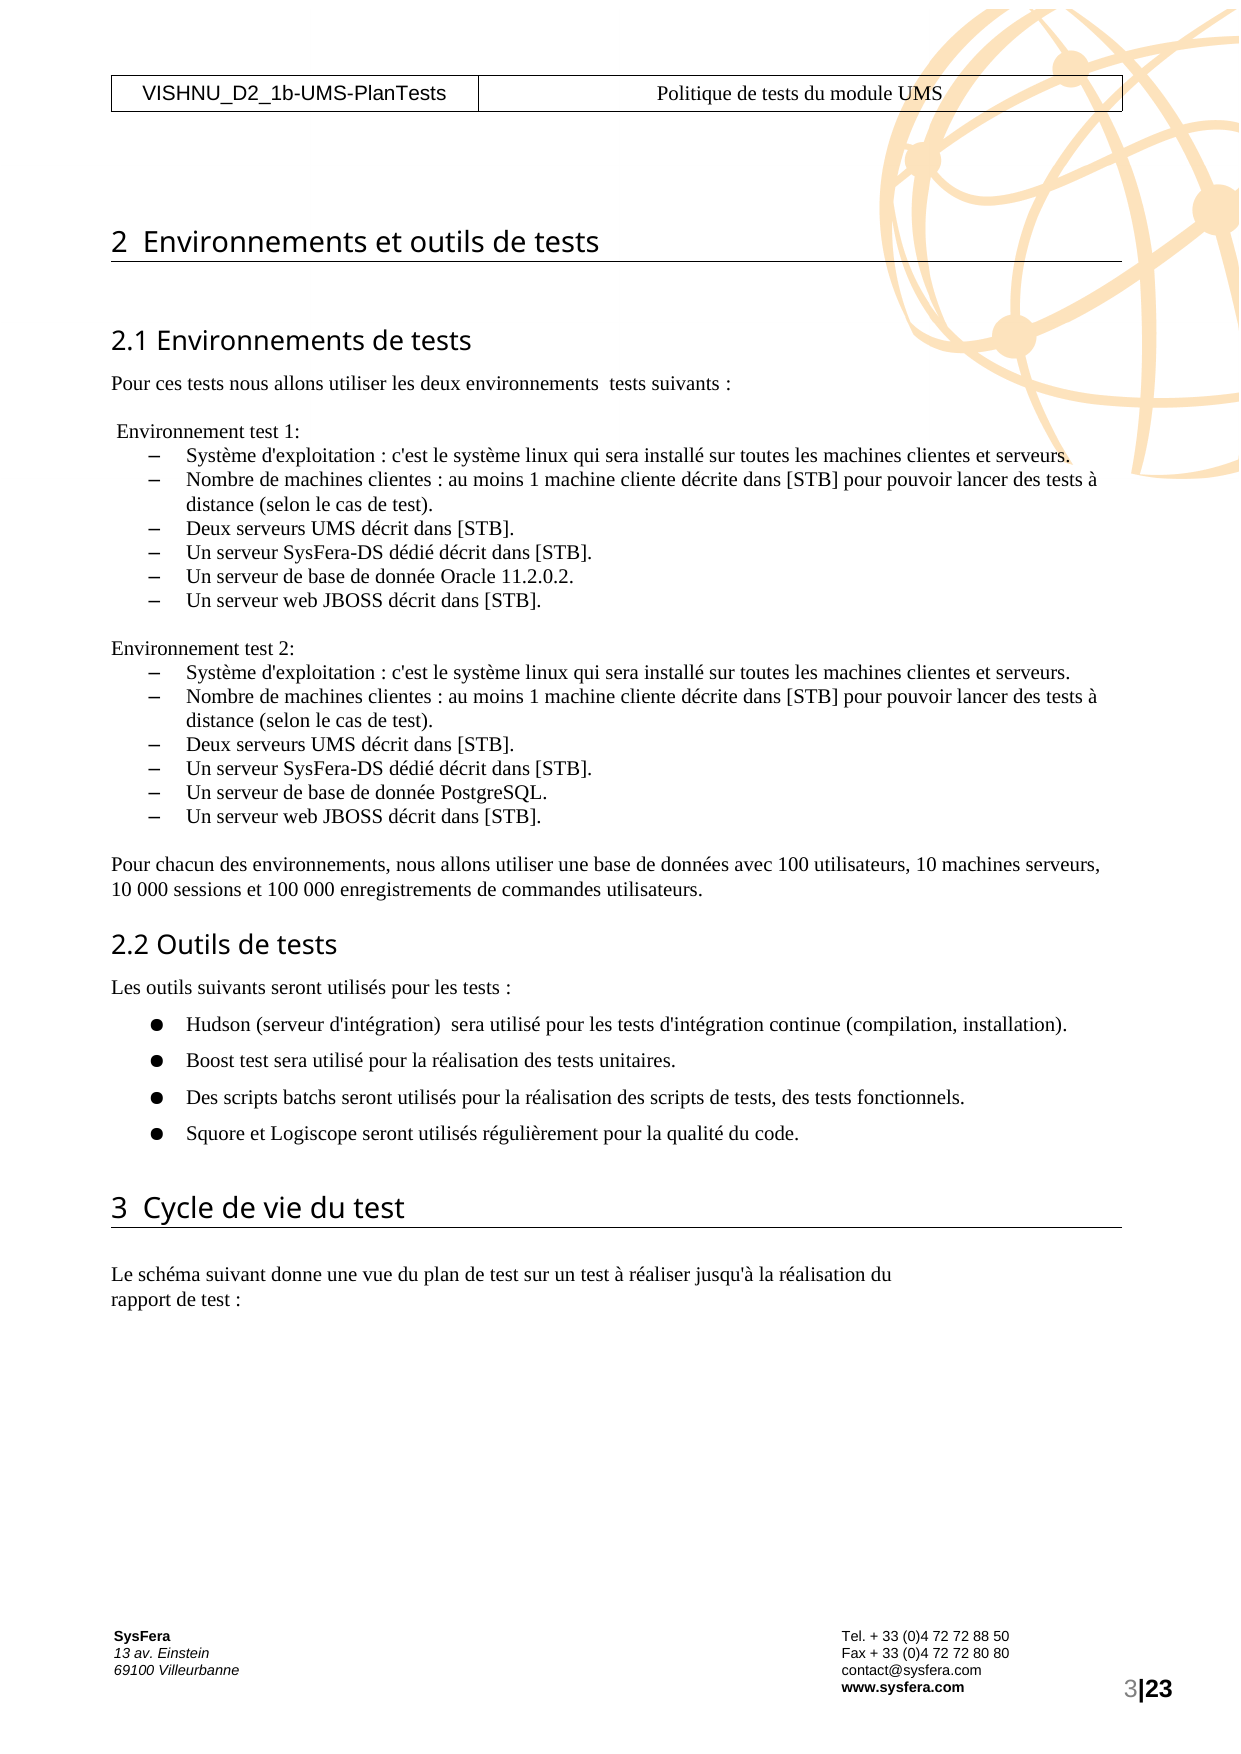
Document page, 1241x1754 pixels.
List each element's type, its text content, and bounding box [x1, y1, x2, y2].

list Un serveur SysFera-DS dédié décrit dans [STB]. [148, 756, 1122, 780]
list Un serveur web JBOSS décrit dans [STB]. [148, 804, 1122, 828]
list Un serveur web JBOSS décrit dans [STB]. [148, 588, 1122, 612]
picture [1, 9, 1239, 479]
text 10 000 sessions et 100 000 enregistrements de commandes utilisateurs. [111, 876, 1122, 901]
subtitle Cycle de vie du test [111, 1187, 1122, 1227]
list Deux serveurs UMS décrit dans [STB]. [148, 732, 1122, 756]
text Le schéma suivant donne une vue du plan de test sur un test à réaliser jusqu'à la réalisation du [111, 1262, 1122, 1286]
text Environnement test 2: [111, 636, 1122, 660]
text Pour chacun des environnements, nous allons utiliser une base de données avec 100 utilisateurs, 10 machines serveurs, [111, 852, 1122, 876]
list Nombre de machines clientes : au moins 1 machine cliente décrite dans [STB] pour pouvoir lancer des tests à distance (selon le cas de test). [148, 684, 1122, 732]
list Hudson (serveur d'intégration) sera utilisé pour les tests d'intégration continue (compilation, installation). [148, 1011, 1122, 1036]
list Un serveur SysFera-DS dédié décrit dans [STB]. [148, 539, 1122, 564]
list Système d'exploitation : c'est le système linux qui sera installé sur toutes les machines clientes et serveurs. [148, 660, 1122, 684]
text Les outils suivants seront utilisés pour les tests : [111, 975, 1122, 999]
subtitle Outils de tests [111, 926, 1122, 962]
list Squore et Logiscope seront utilisés régulièrement pour la qualité du code. [148, 1121, 1122, 1145]
list Un serveur de base de donnée PostgreSQL. [148, 780, 1122, 804]
list Un serveur de base de donnée Oracle 11.2.0.2. [148, 564, 1122, 588]
list Boost test sera utilisé pour la réalisation des tests unitaires. [148, 1048, 1122, 1072]
text rapport de test : [111, 1286, 1122, 1311]
list Des scripts batchs seront utilisés pour la réalisation des scripts de tests, des tests fonctionnels. [148, 1084, 1122, 1109]
list Nombre de machines clientes : au moins 1 machine cliente décrite dans [STB] pour pouvoir lancer des tests à distance (selon le cas de test). [148, 481, 1122, 516]
list Deux serveurs UMS décrit dans [STB]. [148, 516, 1122, 539]
